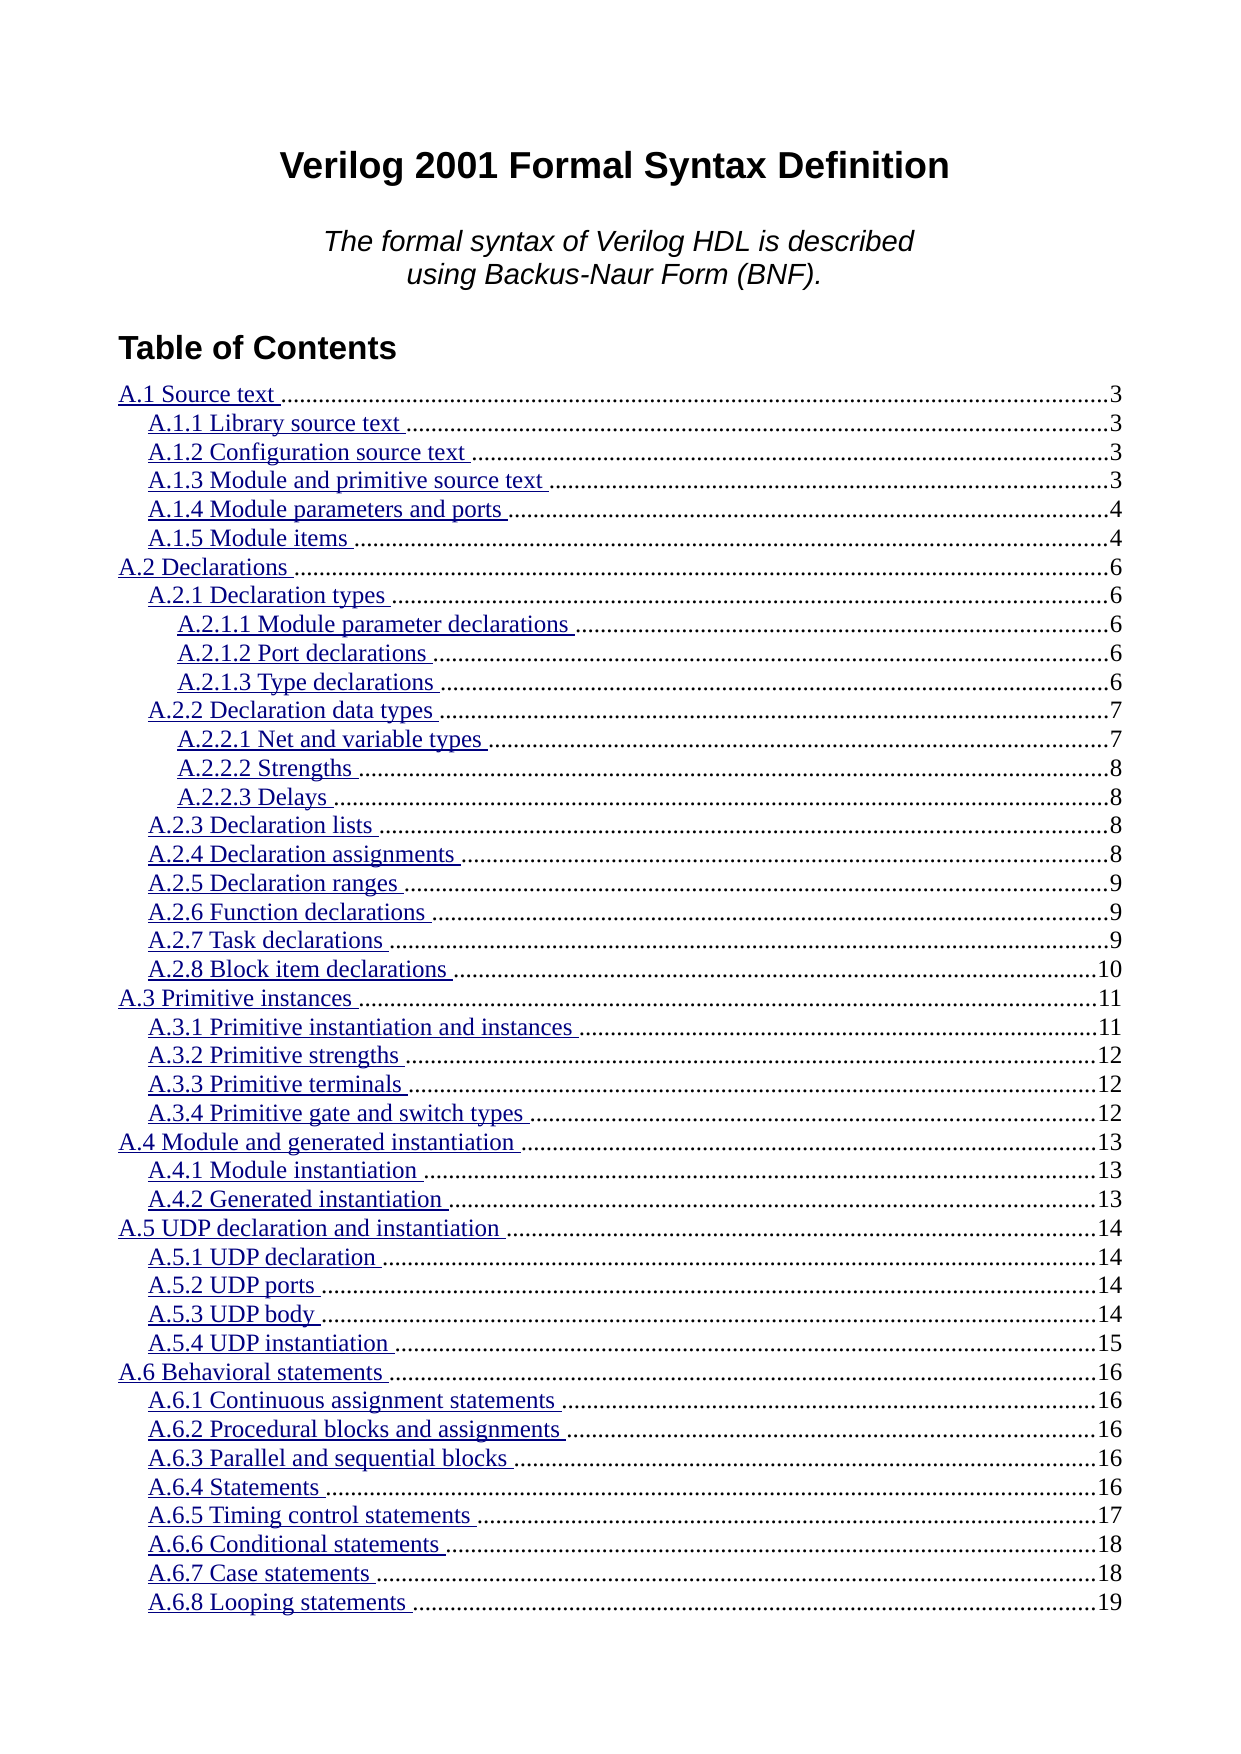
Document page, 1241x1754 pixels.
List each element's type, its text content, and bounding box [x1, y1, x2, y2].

text A.2.3 Declaration lists 8 [148, 811, 1122, 839]
text A.6.6 Conditional statements 18 [148, 1529, 1122, 1558]
text A.6.7 Case statements 18 [148, 1558, 1122, 1587]
text A.1.1 Library source text 3 [148, 408, 1122, 437]
text A.3.1 Primitive instantiation and instances 11 [148, 1012, 1122, 1041]
text A.5.1 UDP declaration 14 [148, 1242, 1122, 1271]
text A.3.3 Primitive terminals 12 [148, 1069, 1122, 1098]
text A.4.2 Generated instantiation 13 [148, 1184, 1122, 1213]
text A.3.2 Primitive strengths 12 [148, 1041, 1122, 1069]
text A.2 Declarations 6 [118, 552, 1122, 581]
text A.4 Module and generated instantiation 13 [118, 1127, 1122, 1156]
text A.2.6 Function declarations 9 [148, 897, 1122, 926]
text A.2.1.2 Port declarations 6 [177, 638, 1122, 667]
text A.2.1 Declaration types 6 [148, 581, 1122, 609]
text A.2.8 Block item declarations 10 [148, 954, 1122, 983]
text A.2.2 Declaration data types 7 [148, 696, 1122, 724]
text A.5.3 UDP body 14 [148, 1299, 1122, 1328]
title Verilog 2001 Formal Syntax Definition [118, 143, 1122, 186]
subtitle The formal syntax of Verilog HDL is described using Backus-Naur Form (BNF). [118, 224, 1122, 291]
text A.2.2.1 Net and variable types 7 [177, 724, 1122, 753]
text A.1.4 Module parameters and ports 4 [148, 494, 1122, 523]
text A.3.4 Primitive gate and switch types 12 [148, 1098, 1122, 1127]
text A.6.4 Statements 16 [148, 1472, 1122, 1501]
text A.6 Behavioral statements 16 [118, 1357, 1122, 1386]
text A.5 UDP declaration and instantiation 14 [118, 1213, 1122, 1242]
text A.2.5 Declaration ranges 9 [148, 868, 1122, 897]
text A.5.2 UDP ports 14 [148, 1271, 1122, 1299]
text A.1.2 Configuration source text 3 [148, 437, 1122, 466]
text A.5.4 UDP instantiation 15 [148, 1328, 1122, 1357]
text A.6.1 Continuous assignment statements 16 [148, 1386, 1122, 1414]
text A.1 Source text 3 [118, 379, 1122, 408]
text A.6.8 Looping statements 19 [148, 1587, 1122, 1616]
text A.2.2.2 Strengths 8 [177, 753, 1122, 782]
text A.1.5 Module items 4 [148, 523, 1122, 552]
text A.6.2 Procedural blocks and assignments 16 [148, 1414, 1122, 1443]
text A.6.5 Timing control statements 17 [148, 1501, 1122, 1529]
text A.2.1.3 Type declarations 6 [177, 667, 1122, 696]
text A.2.7 Task declarations 9 [148, 926, 1122, 954]
text A.6.3 Parallel and sequential blocks 16 [148, 1443, 1122, 1472]
text A.1.3 Module and primitive source text 3 [148, 466, 1122, 494]
text A.2.2.3 Delays 8 [177, 782, 1122, 811]
text A.4.1 Module instantiation 13 [148, 1156, 1122, 1184]
text A.2.1.1 Module parameter declarations 6 [177, 609, 1122, 638]
subtitle Table of Contents [118, 328, 1122, 367]
text A.2.4 Declaration assignments 8 [148, 839, 1122, 868]
text A.3 Primitive instances 11 [118, 983, 1122, 1012]
